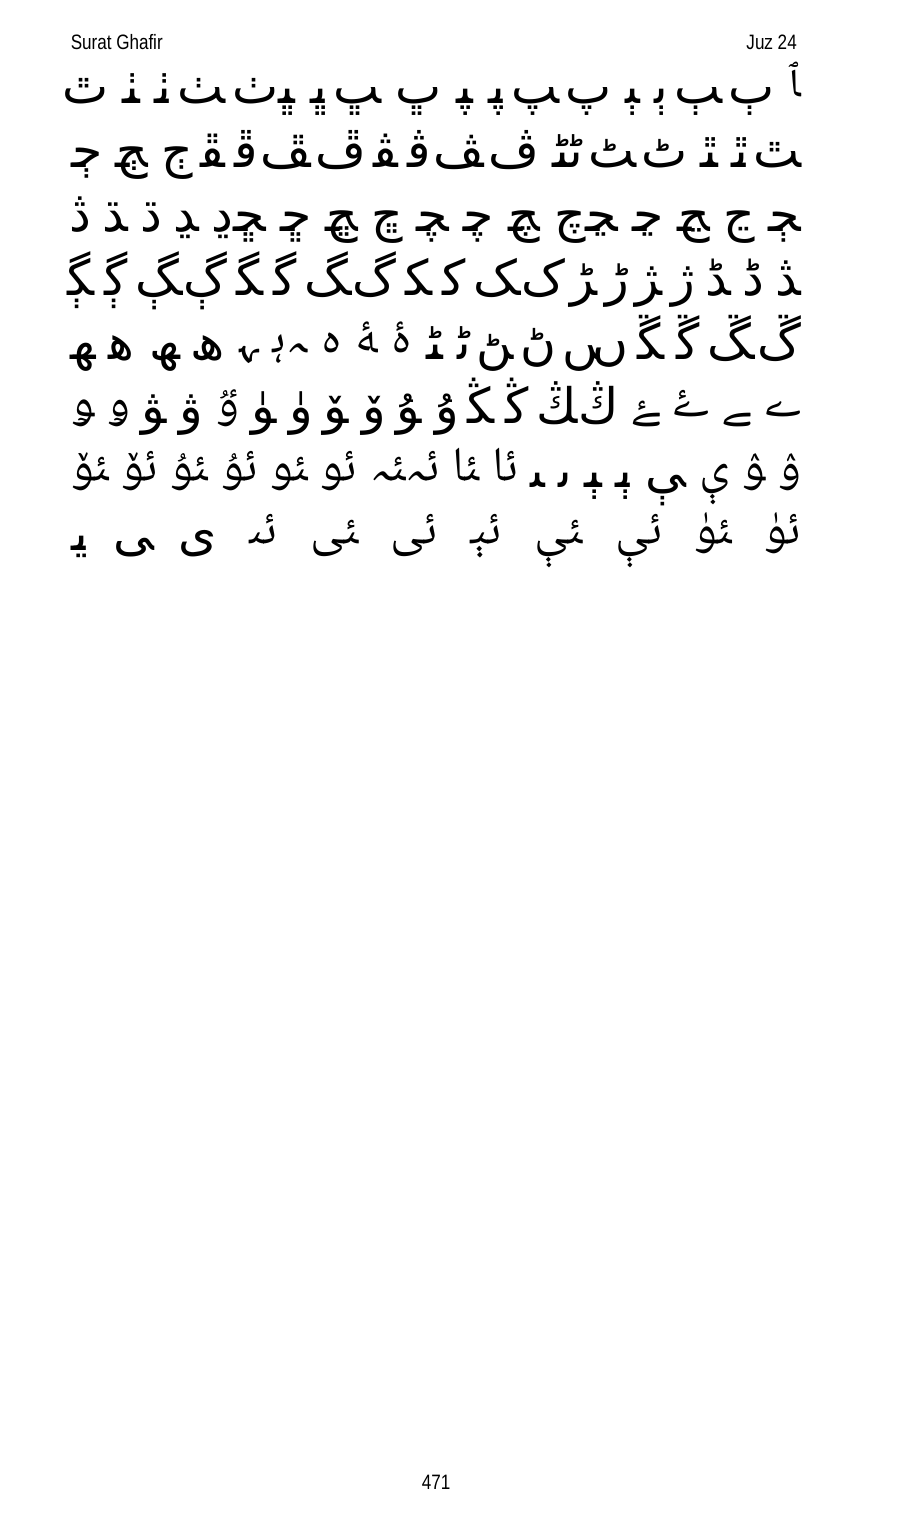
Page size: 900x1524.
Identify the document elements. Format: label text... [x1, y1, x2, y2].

text ﭑ ﭒ ﭓ ﭔ ﭕ ﭖ ﭗ ﭘ ﭙ ﭚ ﭛ ﭜ ﭝﭞ ﭟ ﭠ ﭡ ﭢ ﭣ ﭤ ﭥ ﭦ ﭧ ﭨﭩ ﭪ ﭫ ﭬ ﭭ ﭮ ﭯ ﭰ ﭱ ﭲ ﭳ ﭴ ﭵ ﭶ ﭷ ﭸ ﭹﭺ ﭻ ﭼ ﭽ ﭾ ﭿ ﮀ ﮁﮂ ﮃ ﮄ ﮅ ﮆ ﮇ ﮈ ﮉ ﮊ ﮋ ﮌ ﮍ ﮎ ﮏ ﮐ ﮑ ﮒ ﮓ ﮔ ﮕ ﮖ ﮗ ﮘ ﮙ ﮚ ﮛ ﮜ ﮝ ﮞﮟ ﮠ ﮡ ﮢ ﮣ ﮤ ﮥ ﮦ ﮧﮨ ﮩ ﮪ ﮫ ﮬ ﮭ ﮮ ﮯ ﮰ ﮱ ﯓ ﯔ ﯕ ﯖ ﯗ ﯘ ﯙ ﯚ ﯛ ﯜ ﯝ ﯞ ﯟ ﯠ ﯡ ﯢ ﯣ ﯤ ﯥ ﯦ ﯧ ﯨ ﯩ ﯪ ﯫ ﯬﯭ ﯮ ﯯ ﯰ ﯱ ﯲ ﯳ ﯴ ﯵ ﯶ ﯷ ﯸ ﯹ ﯺ ﯻ ﯼ ﯽ ﯾ [71, 60, 801, 571]
